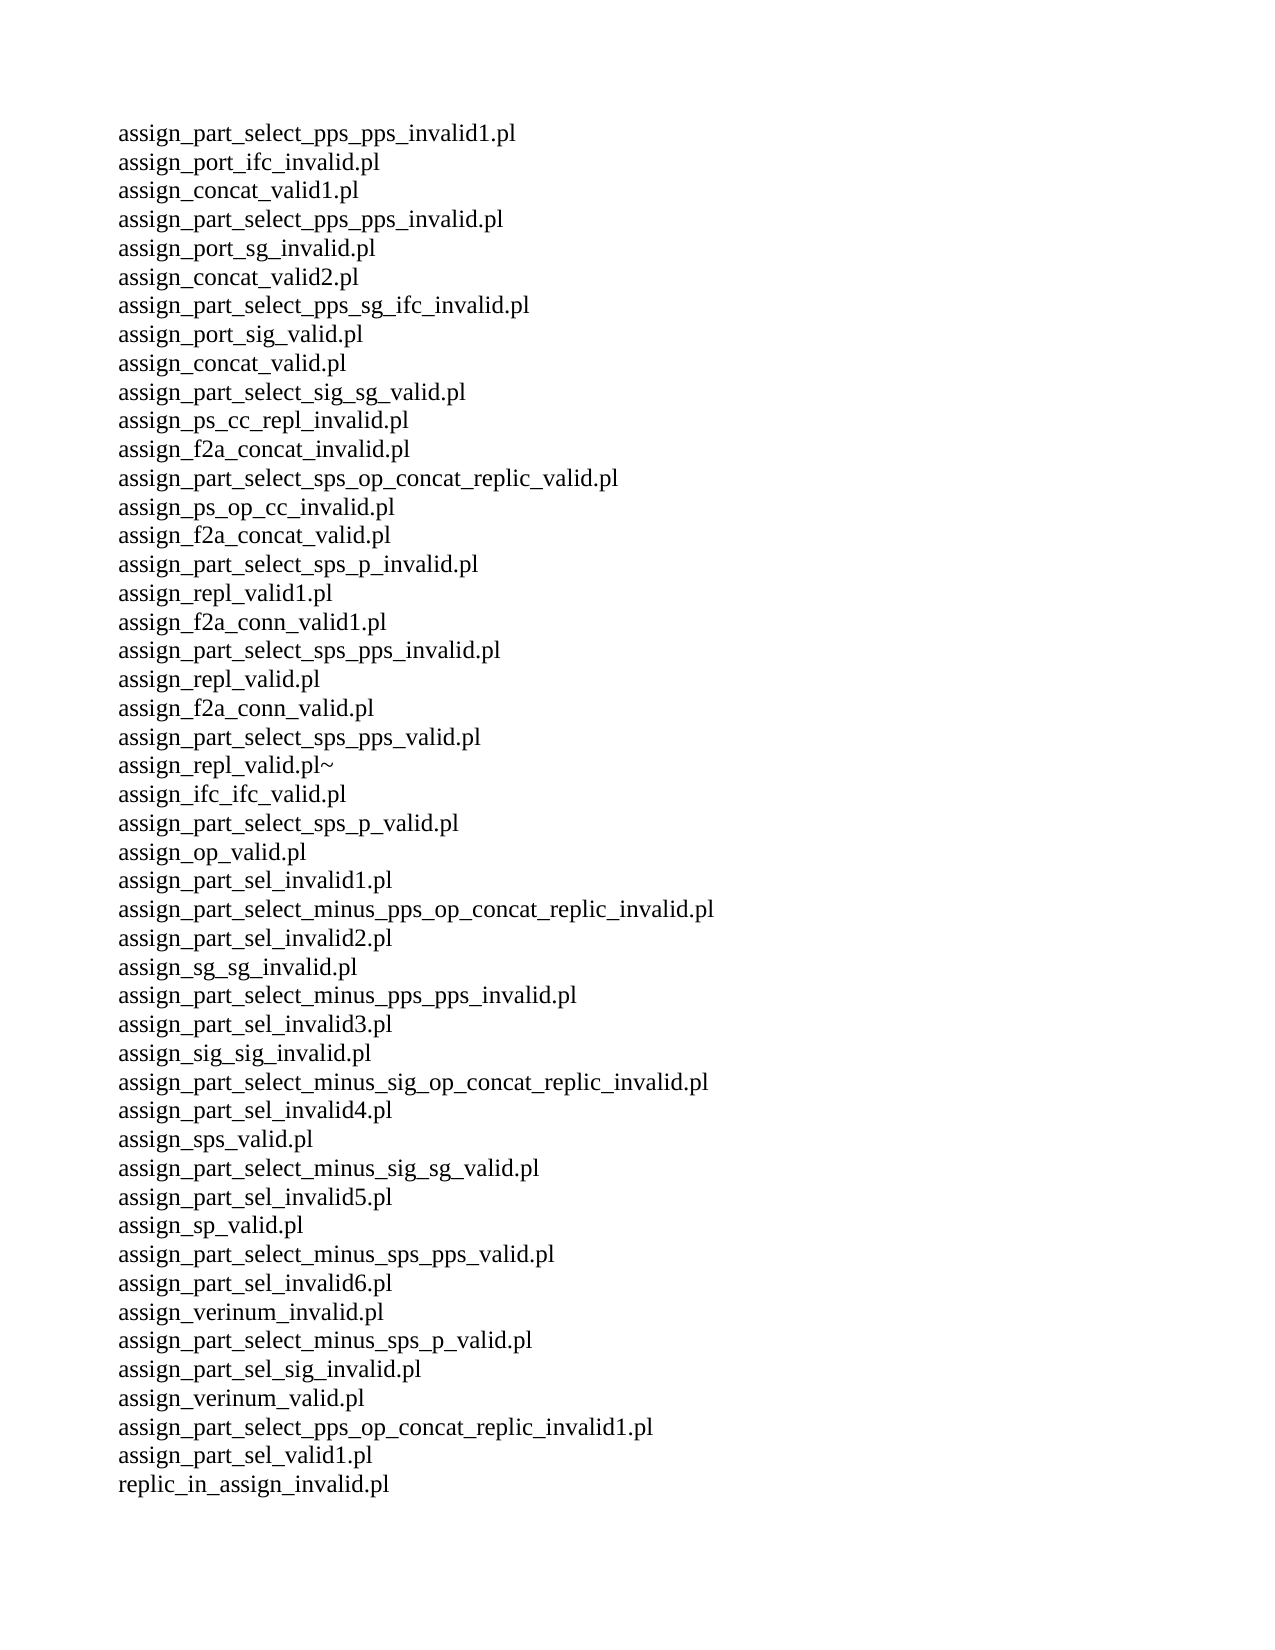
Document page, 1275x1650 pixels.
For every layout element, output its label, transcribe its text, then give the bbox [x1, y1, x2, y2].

text assign_concat_valid.pl [118, 348, 1157, 377]
text assign_repl_valid.pl~ [118, 751, 1157, 779]
text assign_part_select_minus_sps_pps_valid.pl [118, 1239, 1157, 1268]
text assign_part_sel_invalid2.pl [118, 923, 1157, 952]
text assign_repl_valid1.pl [118, 578, 1157, 607]
text assign_part_select_minus_sps_p_valid.pl [118, 1326, 1157, 1354]
text assign_concat_valid2.pl [118, 262, 1157, 291]
text assign_op_valid.pl [118, 837, 1157, 866]
text assign_part_sel_valid1.pl [118, 1441, 1157, 1469]
text assign_f2a_concat_invalid.pl [118, 434, 1157, 463]
text assign_part_select_pps_op_concat_replic_invalid1.pl [118, 1412, 1157, 1441]
text assign_part_select_pps_sg_ifc_invalid.pl [118, 291, 1157, 319]
text assign_part_select_sps_p_invalid.pl [118, 549, 1157, 578]
text assign_sp_valid.pl [118, 1211, 1157, 1239]
text assign_ps_cc_repl_invalid.pl [118, 406, 1157, 434]
text assign_port_sg_invalid.pl [118, 233, 1157, 262]
text assign_part_select_sps_p_valid.pl [118, 808, 1157, 837]
text assign_port_ifc_invalid.pl [118, 147, 1157, 176]
text assign_part_select_minus_sig_sg_valid.pl [118, 1153, 1157, 1182]
text assign_part_sel_invalid4.pl [118, 1096, 1157, 1124]
text assign_sig_sig_invalid.pl [118, 1038, 1157, 1067]
text assign_part_sel_sig_invalid.pl [118, 1354, 1157, 1383]
text assign_f2a_concat_valid.pl [118, 521, 1157, 549]
text assign_verinum_valid.pl [118, 1383, 1157, 1412]
text assign_part_sel_invalid1.pl [118, 866, 1157, 894]
text assign_repl_valid.pl [118, 664, 1157, 693]
text assign_part_select_sig_sg_valid.pl [118, 377, 1157, 406]
text assign_part_select_minus_sig_op_concat_replic_invalid.pl [118, 1067, 1157, 1096]
text assign_part_sel_invalid3.pl [118, 1009, 1157, 1038]
text assign_ifc_ifc_valid.pl [118, 779, 1157, 808]
text assign_part_sel_invalid6.pl [118, 1268, 1157, 1297]
text assign_f2a_conn_valid1.pl [118, 607, 1157, 636]
text assign_part_select_sps_pps_valid.pl [118, 722, 1157, 751]
text assign_ps_op_cc_invalid.pl [118, 492, 1157, 521]
text assign_concat_valid1.pl [118, 176, 1157, 204]
text assign_part_select_pps_pps_invalid.pl [118, 204, 1157, 233]
text replic_in_assign_invalid.pl [118, 1469, 1157, 1498]
text assign_part_select_sps_op_concat_replic_valid.pl [118, 463, 1157, 492]
text assign_part_select_sps_pps_invalid.pl [118, 636, 1157, 664]
text assign_port_sig_valid.pl [118, 319, 1157, 348]
text assign_part_select_pps_pps_invalid1.pl [118, 118, 1157, 147]
text assign_sg_sg_invalid.pl [118, 952, 1157, 981]
text assign_verinum_invalid.pl [118, 1297, 1157, 1326]
text assign_sps_valid.pl [118, 1124, 1157, 1153]
text assign_part_select_minus_pps_pps_invalid.pl [118, 981, 1157, 1009]
text assign_part_sel_invalid5.pl [118, 1182, 1157, 1211]
text assign_part_select_minus_pps_op_concat_replic_invalid.pl [118, 894, 1157, 923]
text assign_f2a_conn_valid.pl [118, 693, 1157, 722]
